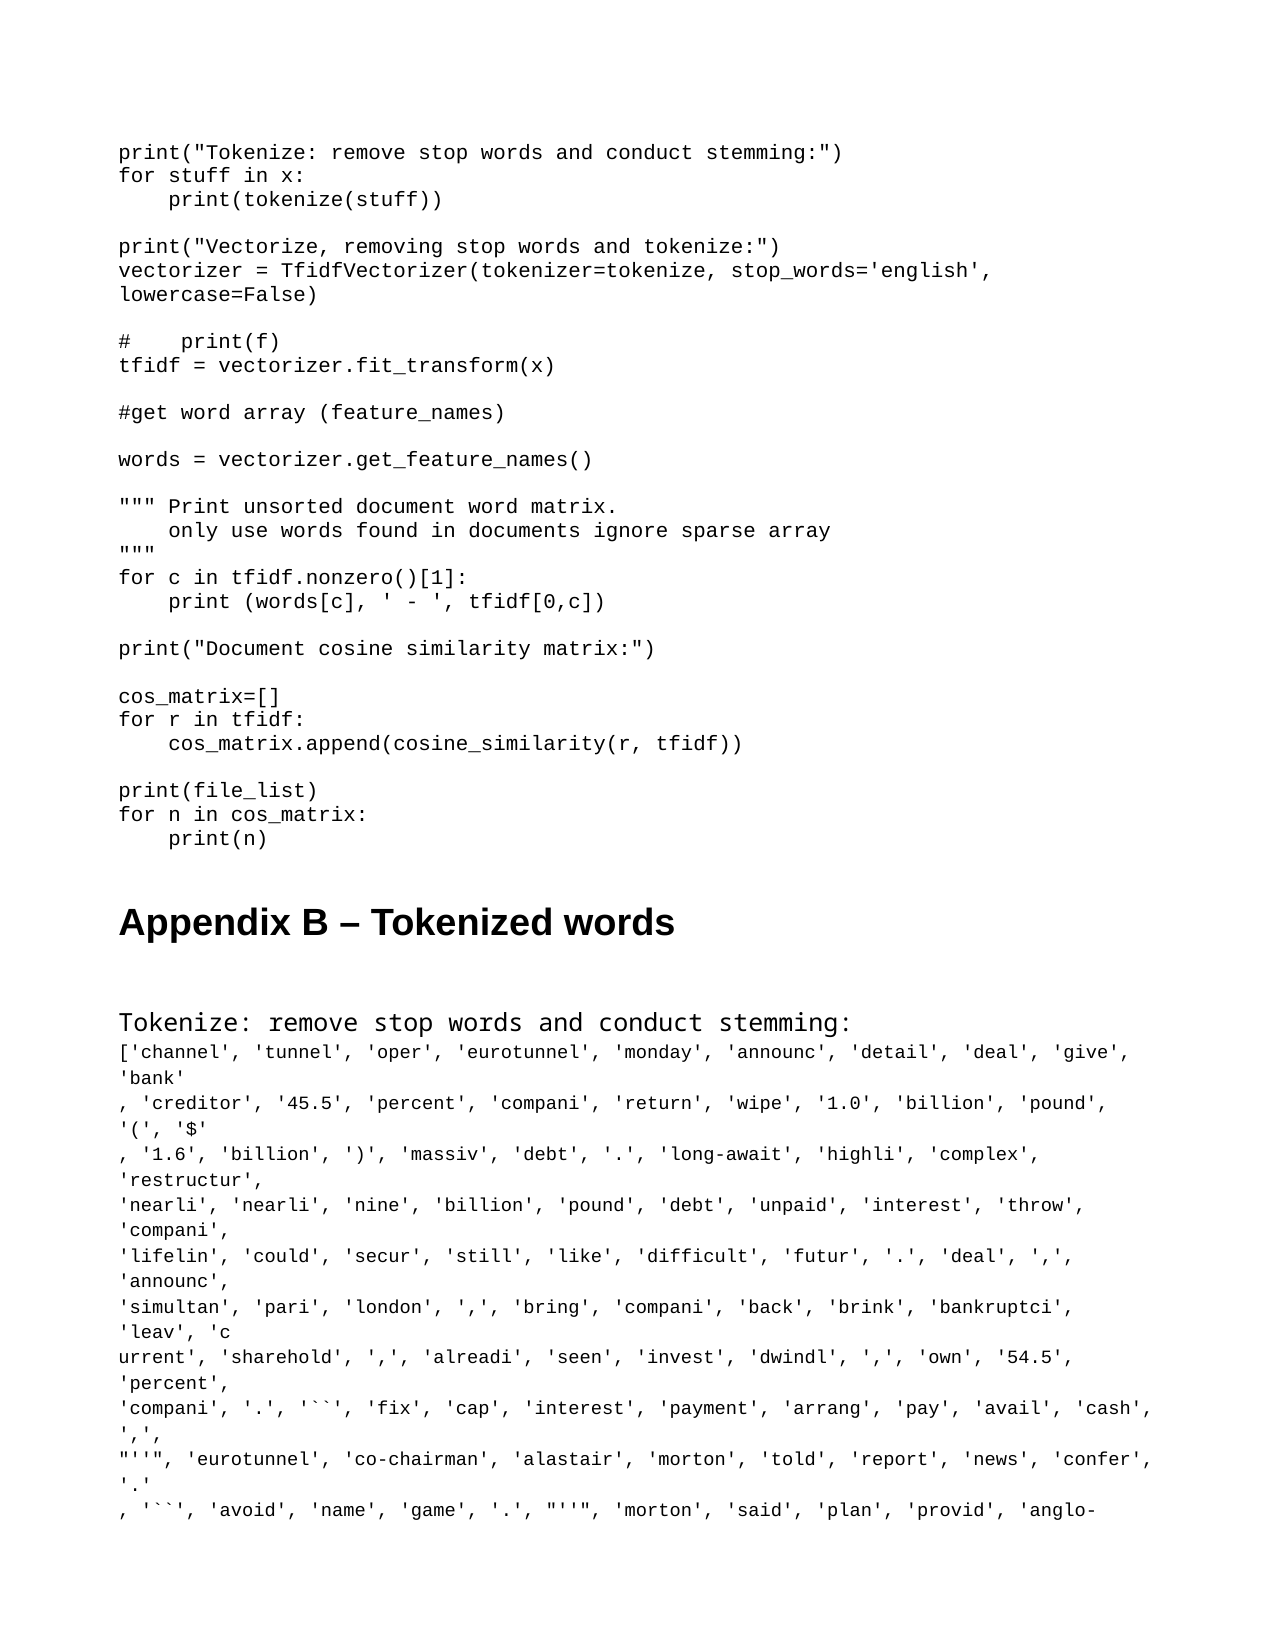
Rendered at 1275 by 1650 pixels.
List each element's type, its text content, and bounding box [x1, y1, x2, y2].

text print(tokenize(stuff)) [118, 189, 1157, 213]
text print("Tokenize: remove stop words and conduct stemming:") [118, 142, 1157, 165]
text for c in tfidf.nonzero()[1]: [118, 567, 1157, 591]
text # print(f) [118, 331, 1157, 354]
text print("Vectorize, removing stop words and tokenize:") [118, 236, 1157, 260]
text """ [118, 544, 1157, 567]
text print(file_list) [118, 780, 1157, 804]
text only use words found in documents ignore sparse array [118, 520, 1157, 544]
text for r in tfidf: [118, 709, 1157, 733]
text cos_matrix.append(cosine_similarity(r, tfidf)) [118, 733, 1157, 757]
text """ Print unsorted document word matrix. [118, 496, 1157, 520]
text for stuff in x: [118, 165, 1157, 189]
subtitle Appendix B – Tokenized words [118, 900, 1157, 943]
text print (words[c], ' - ', tfidf[0,c]) [118, 591, 1157, 615]
text #get word array (feature_names) [118, 402, 1157, 426]
text tfidf = vectorizer.fit_transform(x) [118, 354, 1157, 378]
text print("Document cosine similarity matrix:") [118, 638, 1157, 662]
text words = vectorizer.get_feature_names() [118, 449, 1157, 473]
text vectorizer = TfidfVectorizer(tokenizer=tokenize, stop_words='english', lowercase=False) [118, 260, 1157, 307]
text print(n) [118, 827, 1157, 851]
text for n in cos_matrix: [118, 804, 1157, 827]
text Tokenize: remove stop words and conduct stemming: ['channel', 'tunnel', 'oper', 'eurotunnel', 'monday', 'announc', 'detail', 'deal', 'give', 'bank' , 'creditor', '45.5', 'percent', 'compani', 'return', 'wipe', '1.0', 'billion', 'pound', '(', '$' , '1.6', 'billion', ')', 'massiv', 'debt', '.', 'long-await', 'highli', 'complex', 'restructur', 'nearli', 'nearli', 'nine', 'billion', 'pound', 'debt', 'unpaid', 'interest', 'throw', 'compani', 'lifelin', 'could', 'secur', 'still', 'like', 'difficult', 'futur', '.', 'deal', ',', 'announc', 'simultan', 'pari', 'london', ',', 'bring', 'compani', 'back', 'brink', 'bankruptci', 'leav', 'c urrent', 'sharehold', ',', 'alreadi', 'seen', 'invest', 'dwindl', ',', 'own', '54.5', 'percent', 'compani', '.', '``', 'fix', 'cap', 'interest', 'payment', 'arrang', 'pay', 'avail', 'cash', ',', "''", 'eurotunnel', 'co-chairman', 'alastair', 'morton', 'told', 'report', 'news', 'confer', '.' , '``', 'avoid', 'name', 'game', '.', "''", 'morton', 'said', 'plan', 'provid', 'anglo- [118, 1005, 1157, 1522]
text cos_matrix=[] [118, 686, 1157, 709]
